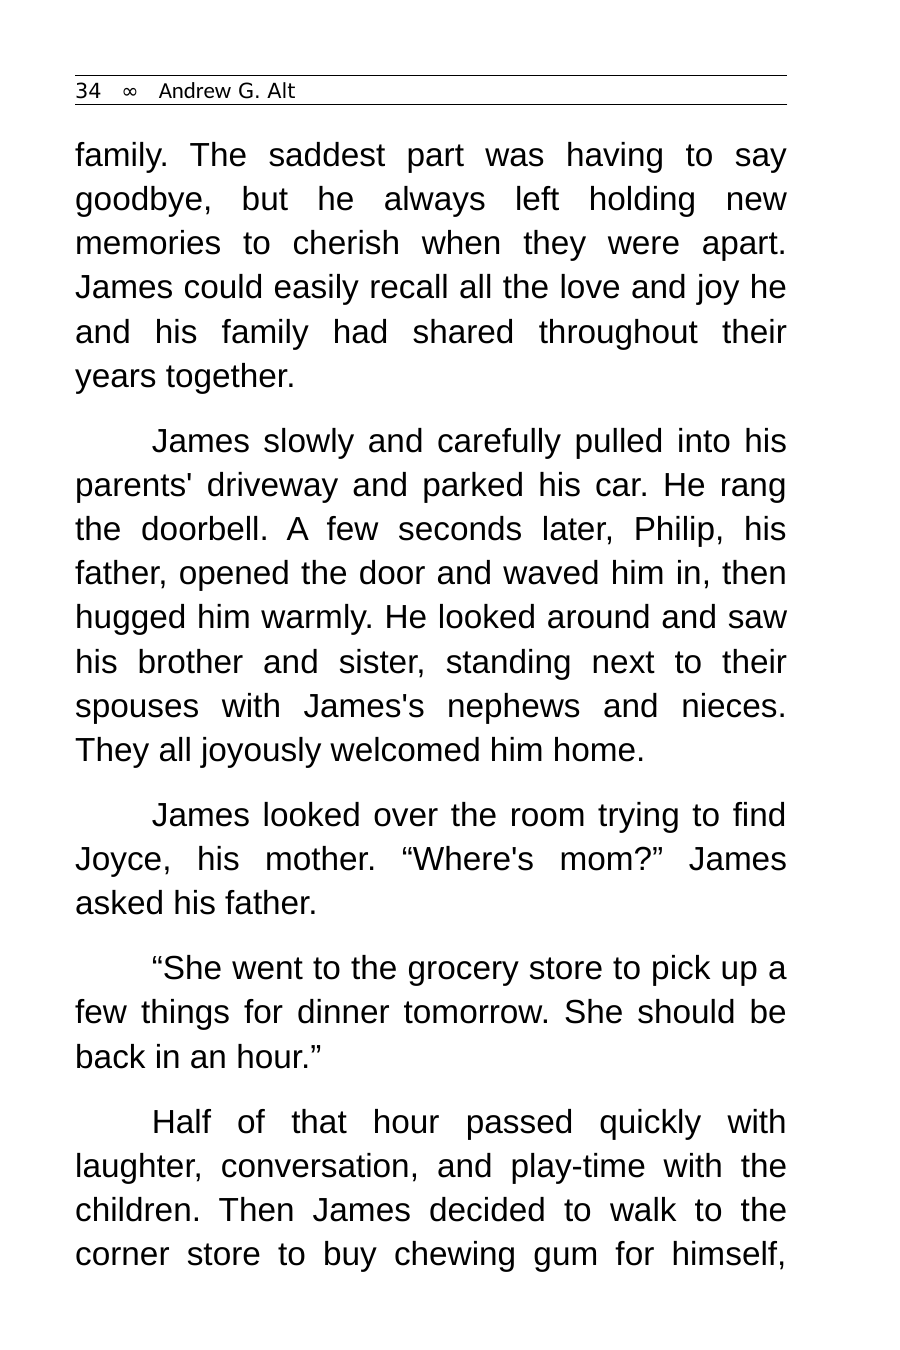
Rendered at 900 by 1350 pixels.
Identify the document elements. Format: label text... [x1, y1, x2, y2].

text Half of that hour passed quickly with laughter, conversation, and play-time with the children. Then James decided to walk to the corner store to buy chewing gum for himself, [75, 1102, 787, 1273]
text “She went to the grocery store to pick up a few things for dinner tomorrow. She should be back in an hour.” [75, 948, 787, 1075]
text family. The saddest part was having to say goodbye, but he always left holding new memories to cherish when they were apart. James could easily recall all the love and joy he and his family had shared throughout their years together. [75, 135, 787, 394]
text James looked over the room trying to find Joyce, his mother. “Where's mom?” James asked his father. [75, 795, 787, 922]
text James slowly and carefully pulled into his parents' driveway and parked his car. He rang the doorbell. A few seconds later, Philip, his father, opened the door and waved him in, then hugged him warmly. He looked around and saw his brother and sister, standing next to their spouses with James's nephews and nieces. They all joyously welcomed him home. [75, 421, 787, 768]
